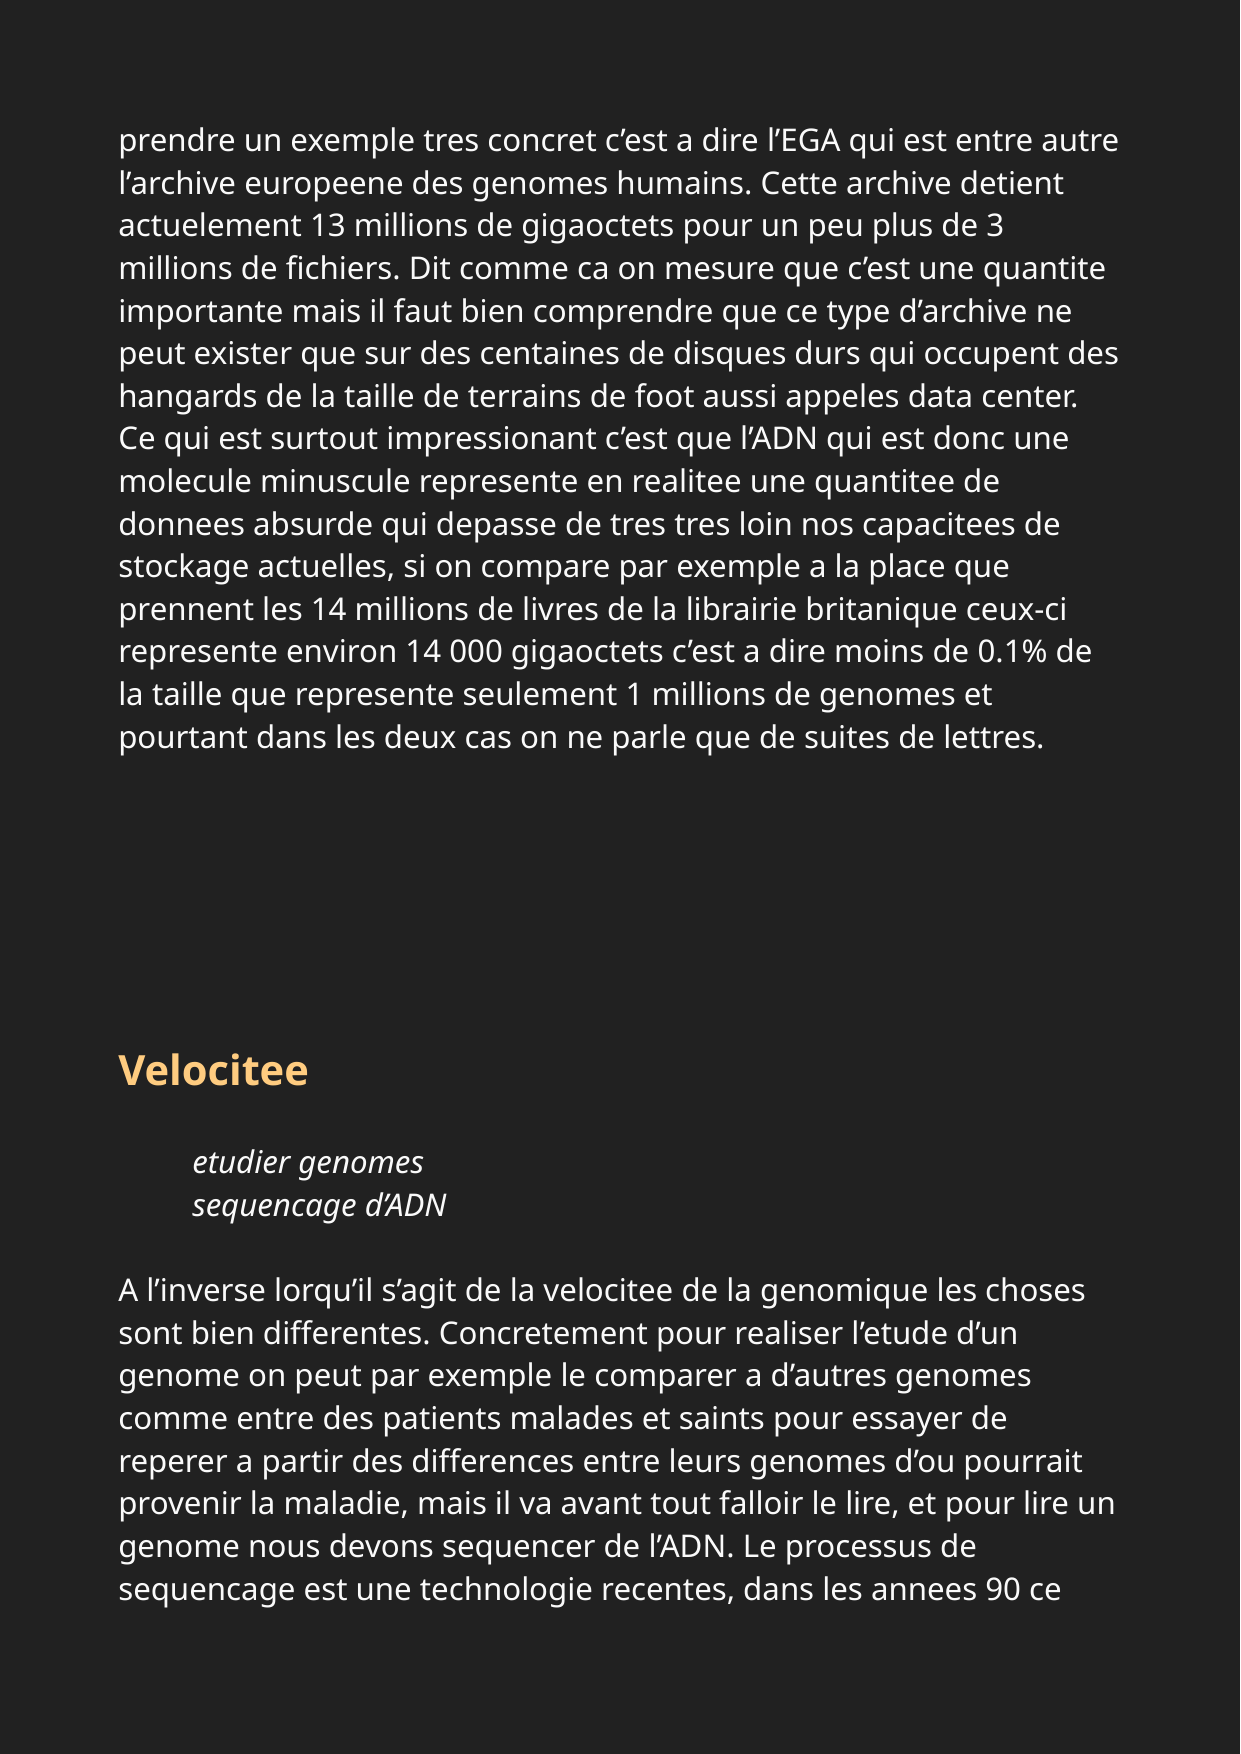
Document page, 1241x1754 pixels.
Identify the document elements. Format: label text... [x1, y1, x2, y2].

text Velocitee [118, 1041, 1122, 1098]
text sequencage d’ADN [118, 1183, 1122, 1226]
text A l’inverse lorqu’il s’agit de la velocitee de la genomique les choses sont bien differentes. Concretement pour realiser l’etude d’un genome on peut par exemple le comparer a d’autres genomes comme entre des patients malades et saints pour essayer de reperer a partir des differences entre leurs genomes d’ou pourrait provenir la maladie, mais il va avant tout falloir le lire, et pour lire un genome nous devons sequencer de l’ADN. Le processus de sequencage est une technologie recentes, dans les annees 90 ce [118, 1268, 1122, 1609]
text etudier genomes [118, 1140, 1122, 1183]
text prendre un exemple tres concret c’est a dire l’EGA qui est entre autre l’archive europeene des genomes humains. Cette archive detient actuelement 13 millions de gigaoctets pour un peu plus de 3 millions de fichiers. Dit comme ca on mesure que c’est une quantite importante mais il faut bien comprendre que ce type d’archive ne peut exister que sur des centaines de disques durs qui occupent des hangards de la taille de terrains de foot aussi appeles data center. Ce qui est surtout impressionant c’est que l’ADN qui est donc une molecule minuscule represente en realitee une quantitee de donnees absurde qui depasse de tres tres loin nos capacitees de stockage actuelles, si on compare par exemple a la place que prennent les 14 millions de livres de la librairie britanique ceux-ci represente environ 14 000 gigaoctets c’est a dire moins de 0.1% de la taille que represente seulement 1 millions de genomes et pourtant dans les deux cas on ne parle que de suites de lettres. [118, 118, 1122, 757]
